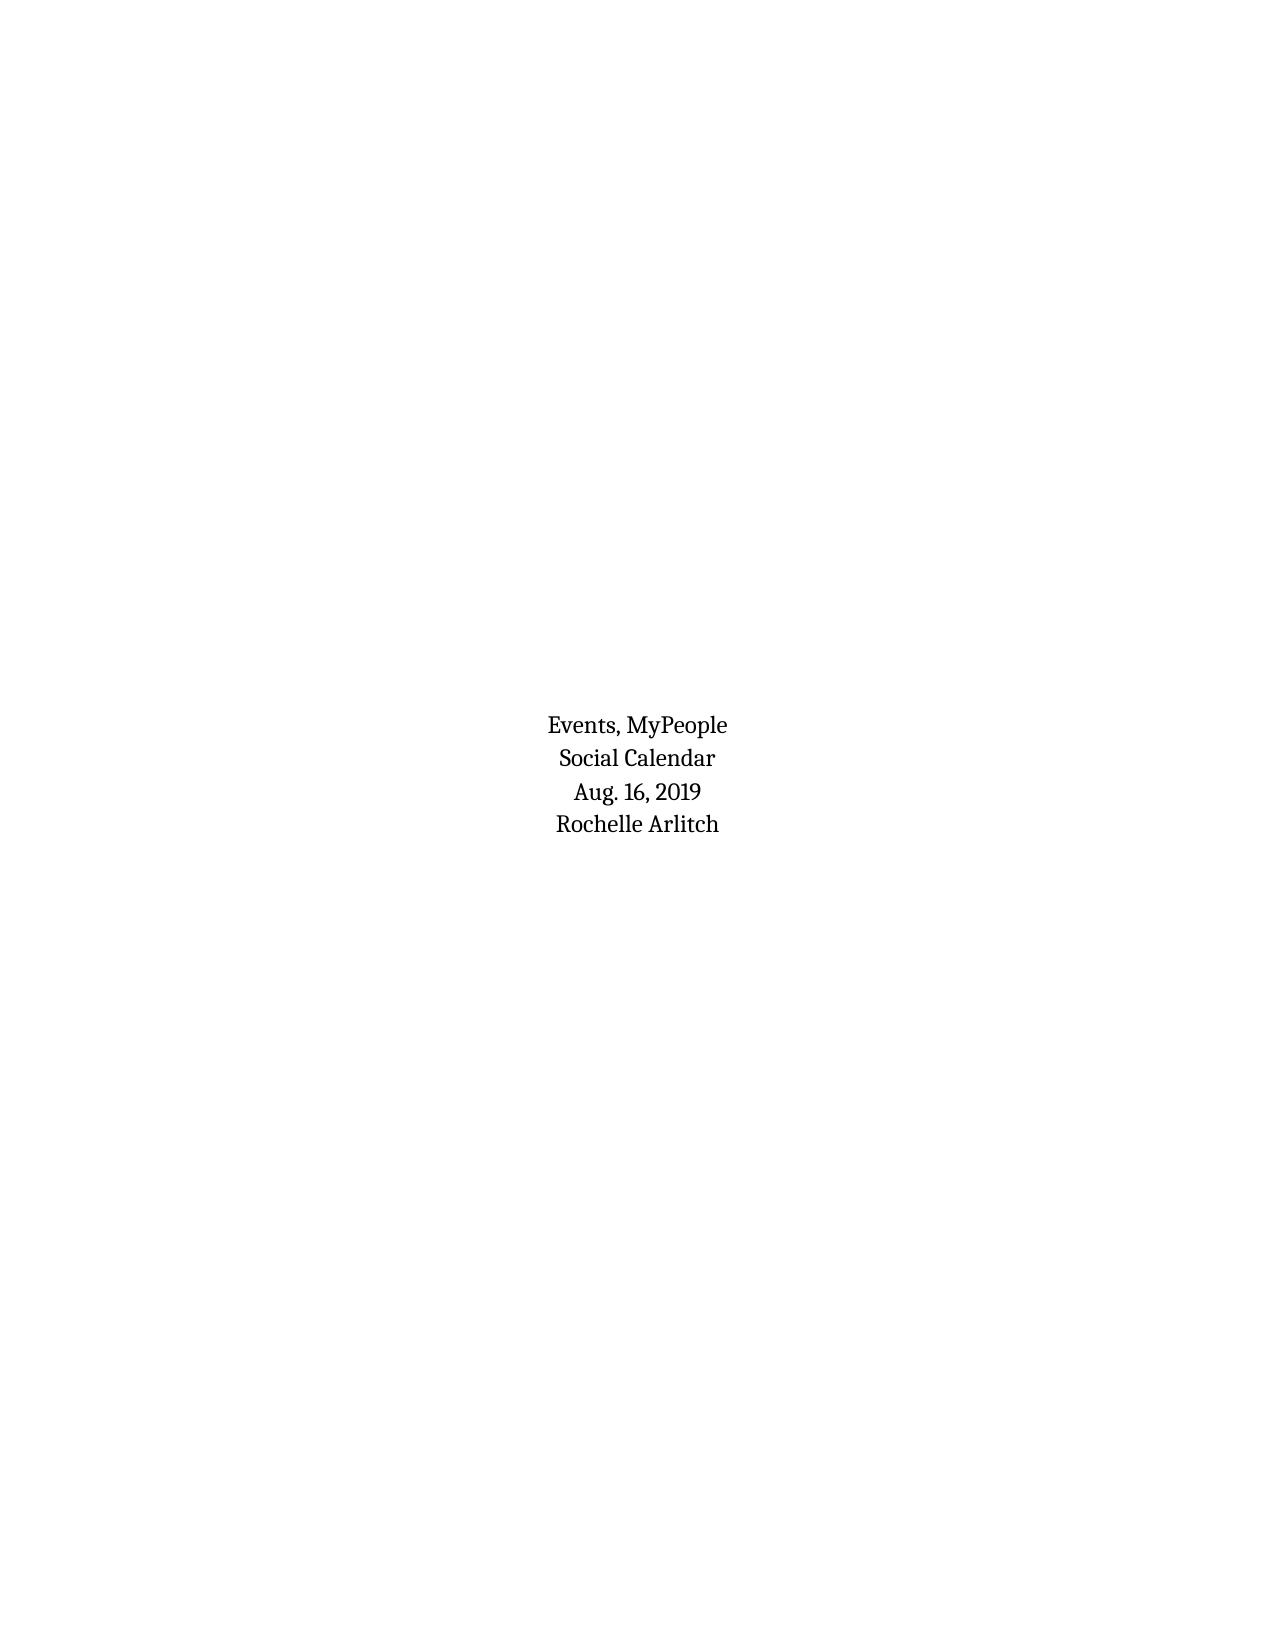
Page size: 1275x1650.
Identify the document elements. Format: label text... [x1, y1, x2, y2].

text Rochelle Arlitch [150, 810, 1125, 839]
text Aug. 16, 2019 [150, 777, 1125, 806]
text Social Calendar [150, 744, 1125, 773]
text Events, MyPeople [150, 711, 1125, 740]
